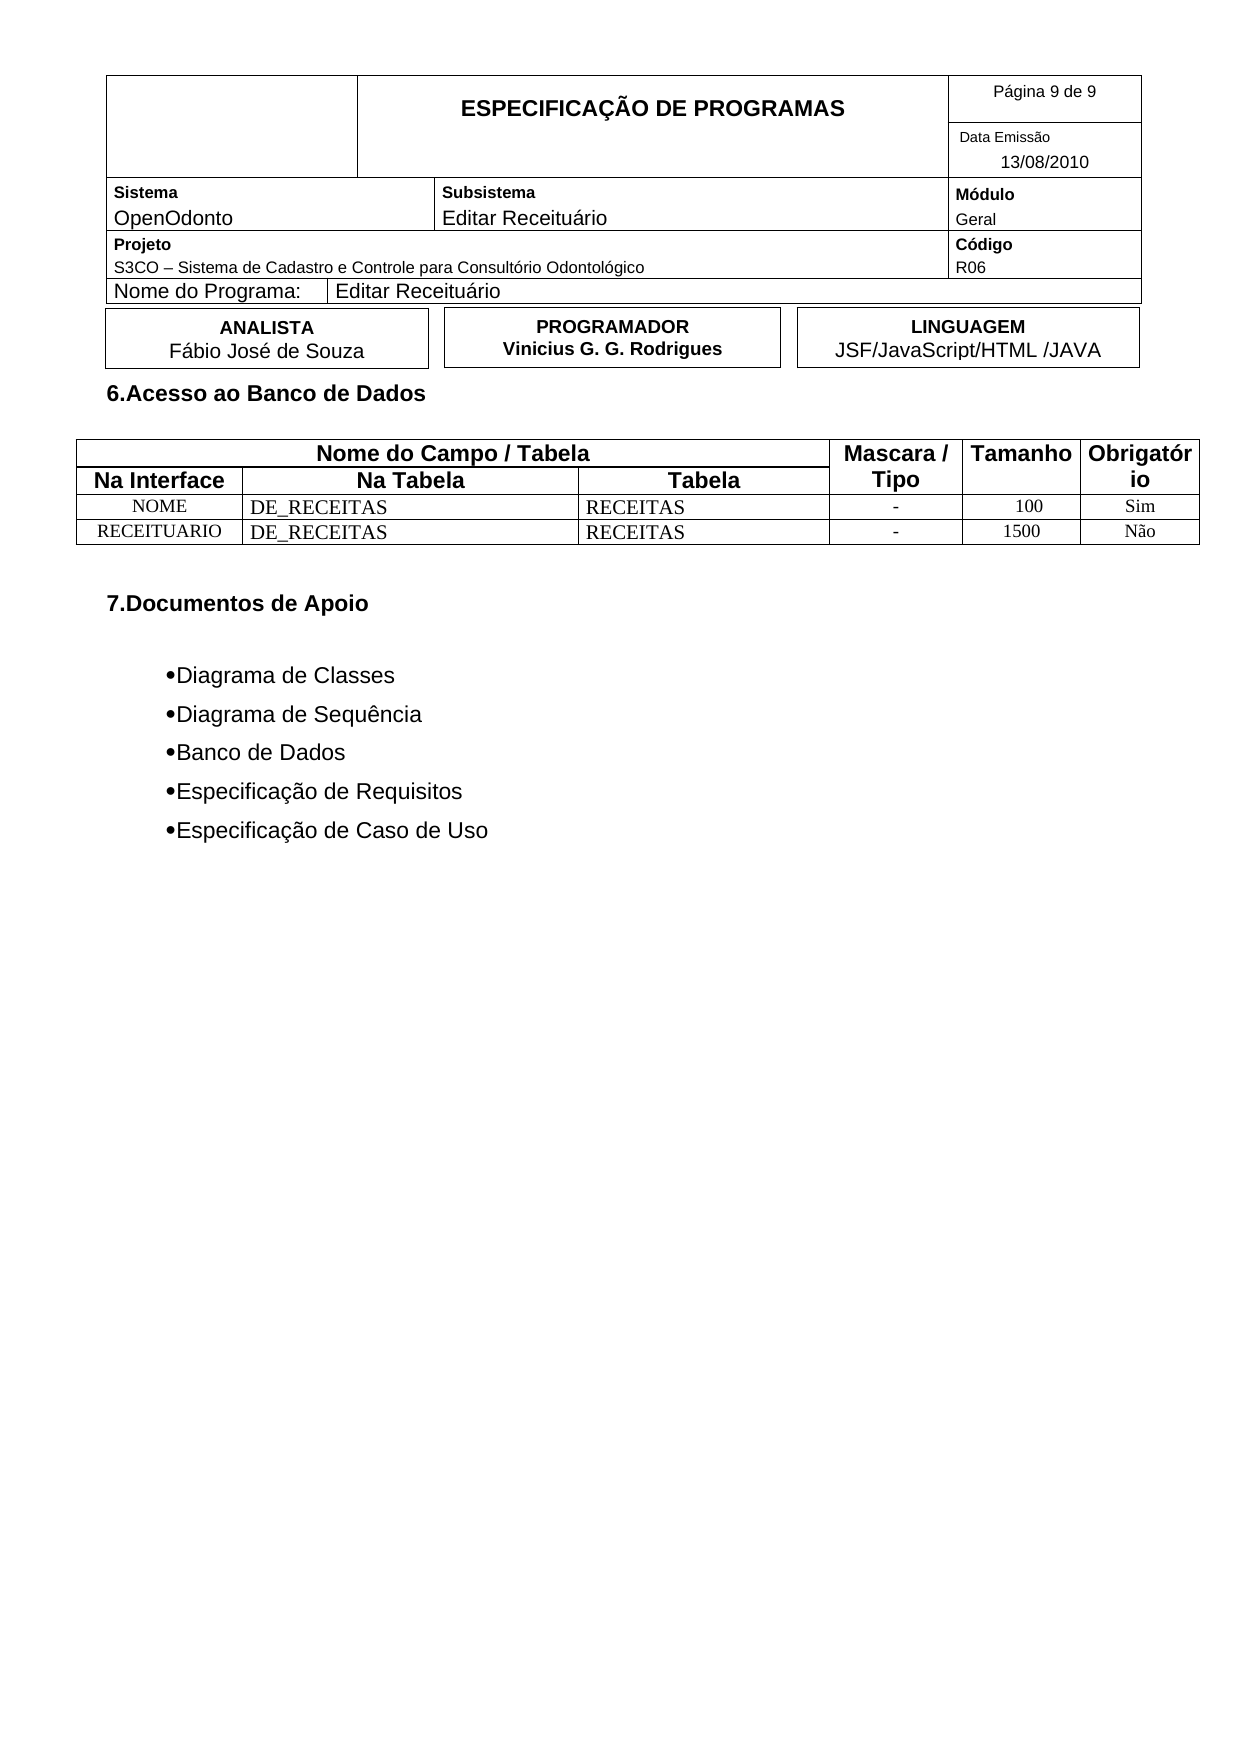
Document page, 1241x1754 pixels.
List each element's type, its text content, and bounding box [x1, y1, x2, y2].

table_cell NOME [77, 495, 242, 519]
table_cell Sim [1081, 495, 1199, 519]
list Especificação de Requisitos [106, 778, 1151, 804]
table_cell Tabela [579, 468, 829, 494]
table_cell RECEITAS [579, 520, 829, 544]
table_cell Não [1081, 520, 1199, 544]
subtitle Documentos de Apoio [106, 590, 1151, 617]
table_header Nome do Campo / Tabela [77, 440, 829, 466]
table_cell RECEITAS [579, 495, 829, 519]
table_cell 1500 [963, 520, 1080, 544]
list Diagrama de Classes [106, 662, 1151, 688]
table_cell RECEITUARIO [77, 520, 242, 544]
table_header Mascara / Tipo [830, 440, 962, 494]
list Diagrama de Sequência [106, 701, 1151, 727]
table_cell DE_RECEITAS [243, 520, 578, 544]
subtitle Acesso ao Banco de Dados [106, 380, 1151, 406]
table_cell - [830, 495, 962, 519]
table_cell Na Tabela [243, 468, 578, 494]
table_cell DE_RECEITAS [243, 495, 578, 519]
table_cell Na Interface [77, 468, 242, 494]
table_cell - [830, 520, 962, 544]
list Banco de Dados [106, 739, 1151, 766]
table_header Obrigatório [1081, 440, 1199, 494]
table_cell 100 [963, 495, 1080, 519]
table_header Tamanho [963, 440, 1080, 494]
list Especificação de Caso de Uso [106, 817, 1151, 843]
